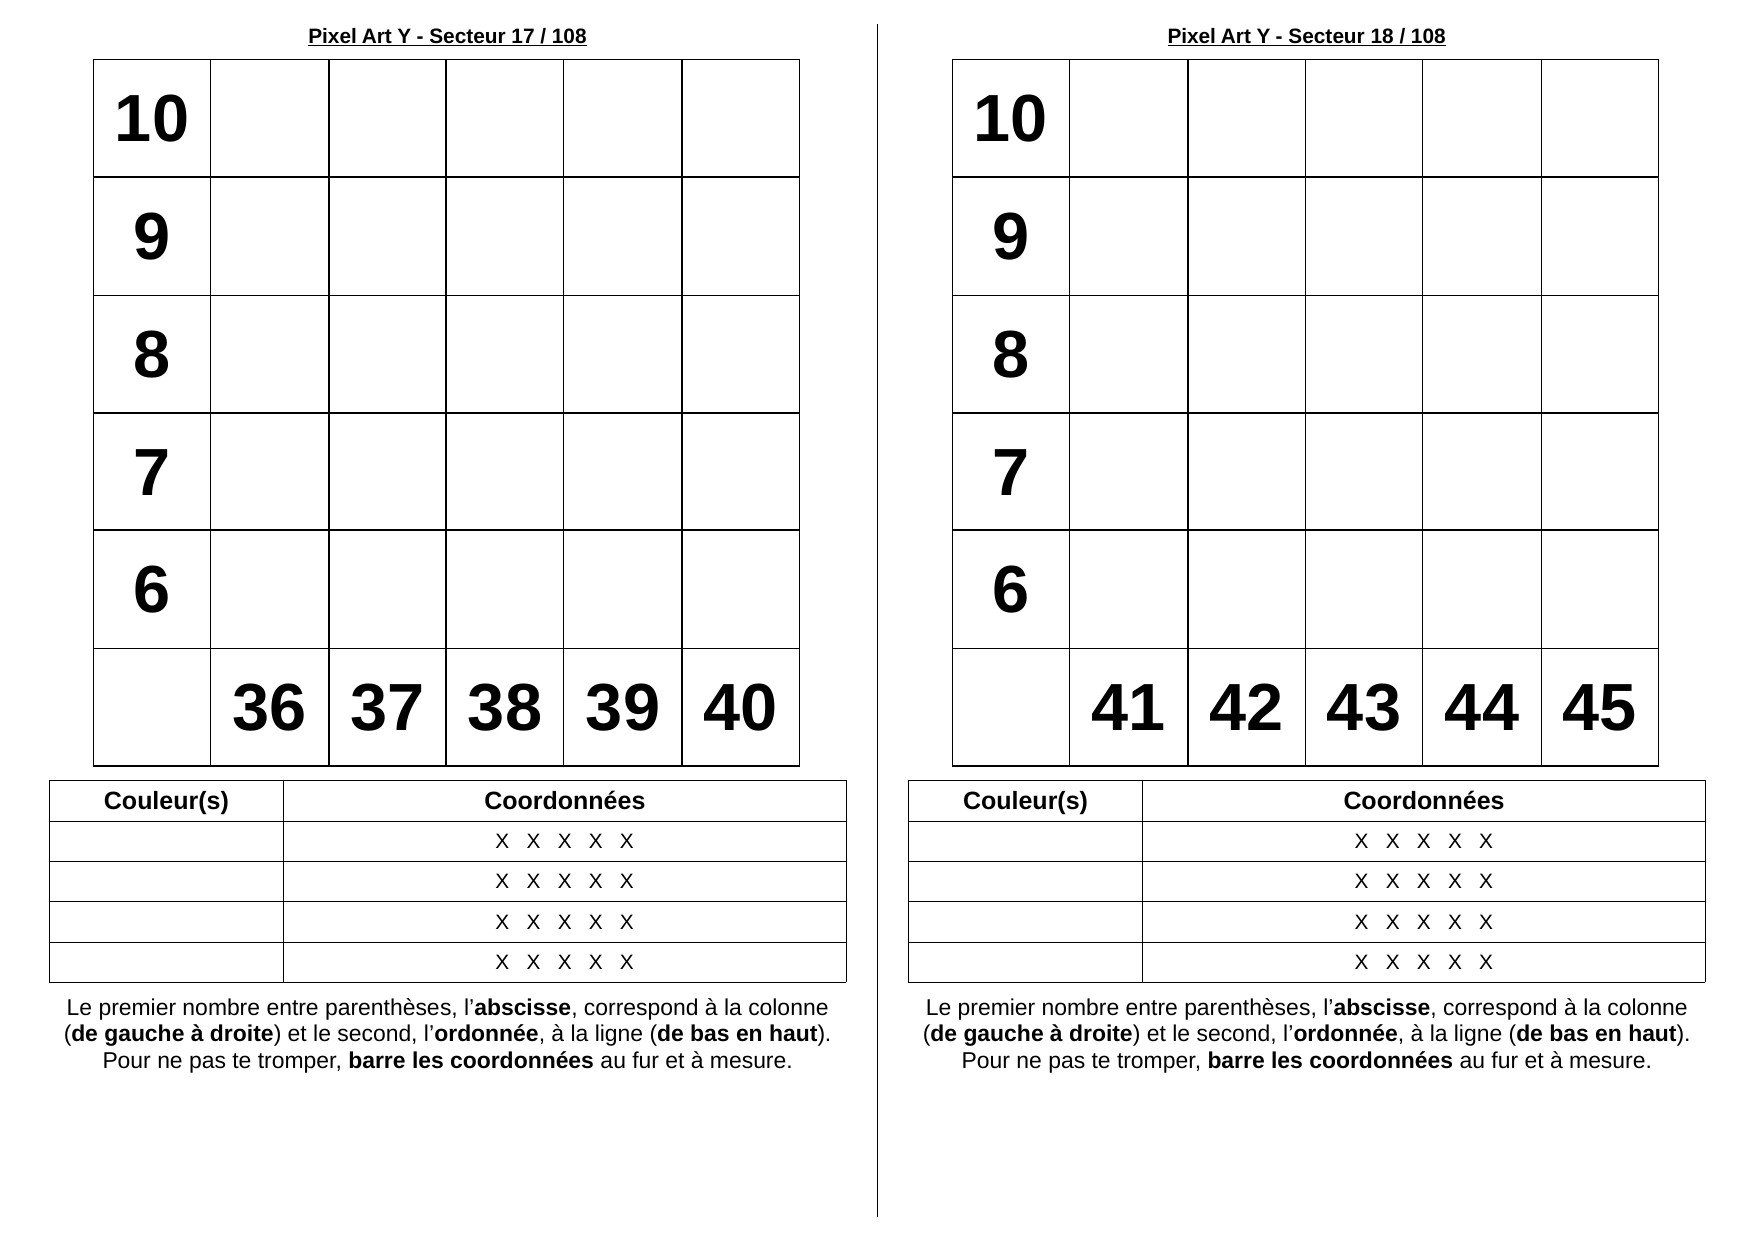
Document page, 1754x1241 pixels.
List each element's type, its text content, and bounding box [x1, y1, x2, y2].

table_cell [909, 822, 1142, 861]
table_cell X X X X X [284, 902, 846, 942]
table_cell X X X X X [1143, 862, 1705, 901]
text (de gauche à droite) et le second, l’ordonnée, à la ligne (de bas en haut). [24, 1020, 871, 1047]
text (de gauche à droite) et le second, l’ordonnée, à la ligne (de bas en haut). [883, 1020, 1730, 1047]
text Pour ne pas te tromper, barre les coordonnées au fur et à mesure. [883, 1047, 1730, 1073]
table_cell X X X X X [284, 943, 846, 982]
table_cell [909, 862, 1142, 901]
table_cell [50, 943, 283, 982]
table_header Couleur(s) [50, 781, 283, 821]
table_header Couleur(s) [909, 781, 1142, 821]
table_cell [50, 862, 283, 901]
table_cell [50, 902, 283, 942]
text Pour ne pas te tromper, barre les coordonnées au fur et à mesure. [24, 1047, 871, 1073]
text Pixel Art Y - Secteur 17 / 108 [24, 24, 871, 48]
table_cell [50, 822, 283, 861]
text Le premier nombre entre parenthèses, l’abscisse, correspond à la colonne [24, 994, 871, 1020]
table_cell X X X X X [1143, 902, 1705, 942]
table_header Coordonnées [284, 781, 846, 821]
table_cell X X X X X [1143, 822, 1705, 861]
table_cell X X X X X [1143, 943, 1705, 982]
table_cell X X X X X [284, 862, 846, 901]
table_header Coordonnées [1143, 781, 1705, 821]
text Le premier nombre entre parenthèses, l’abscisse, correspond à la colonne [883, 994, 1730, 1020]
table_cell [909, 943, 1142, 982]
table_cell [909, 902, 1142, 942]
text Pixel Art Y - Secteur 18 / 108 [883, 24, 1730, 48]
table_cell X X X X X [284, 822, 846, 861]
